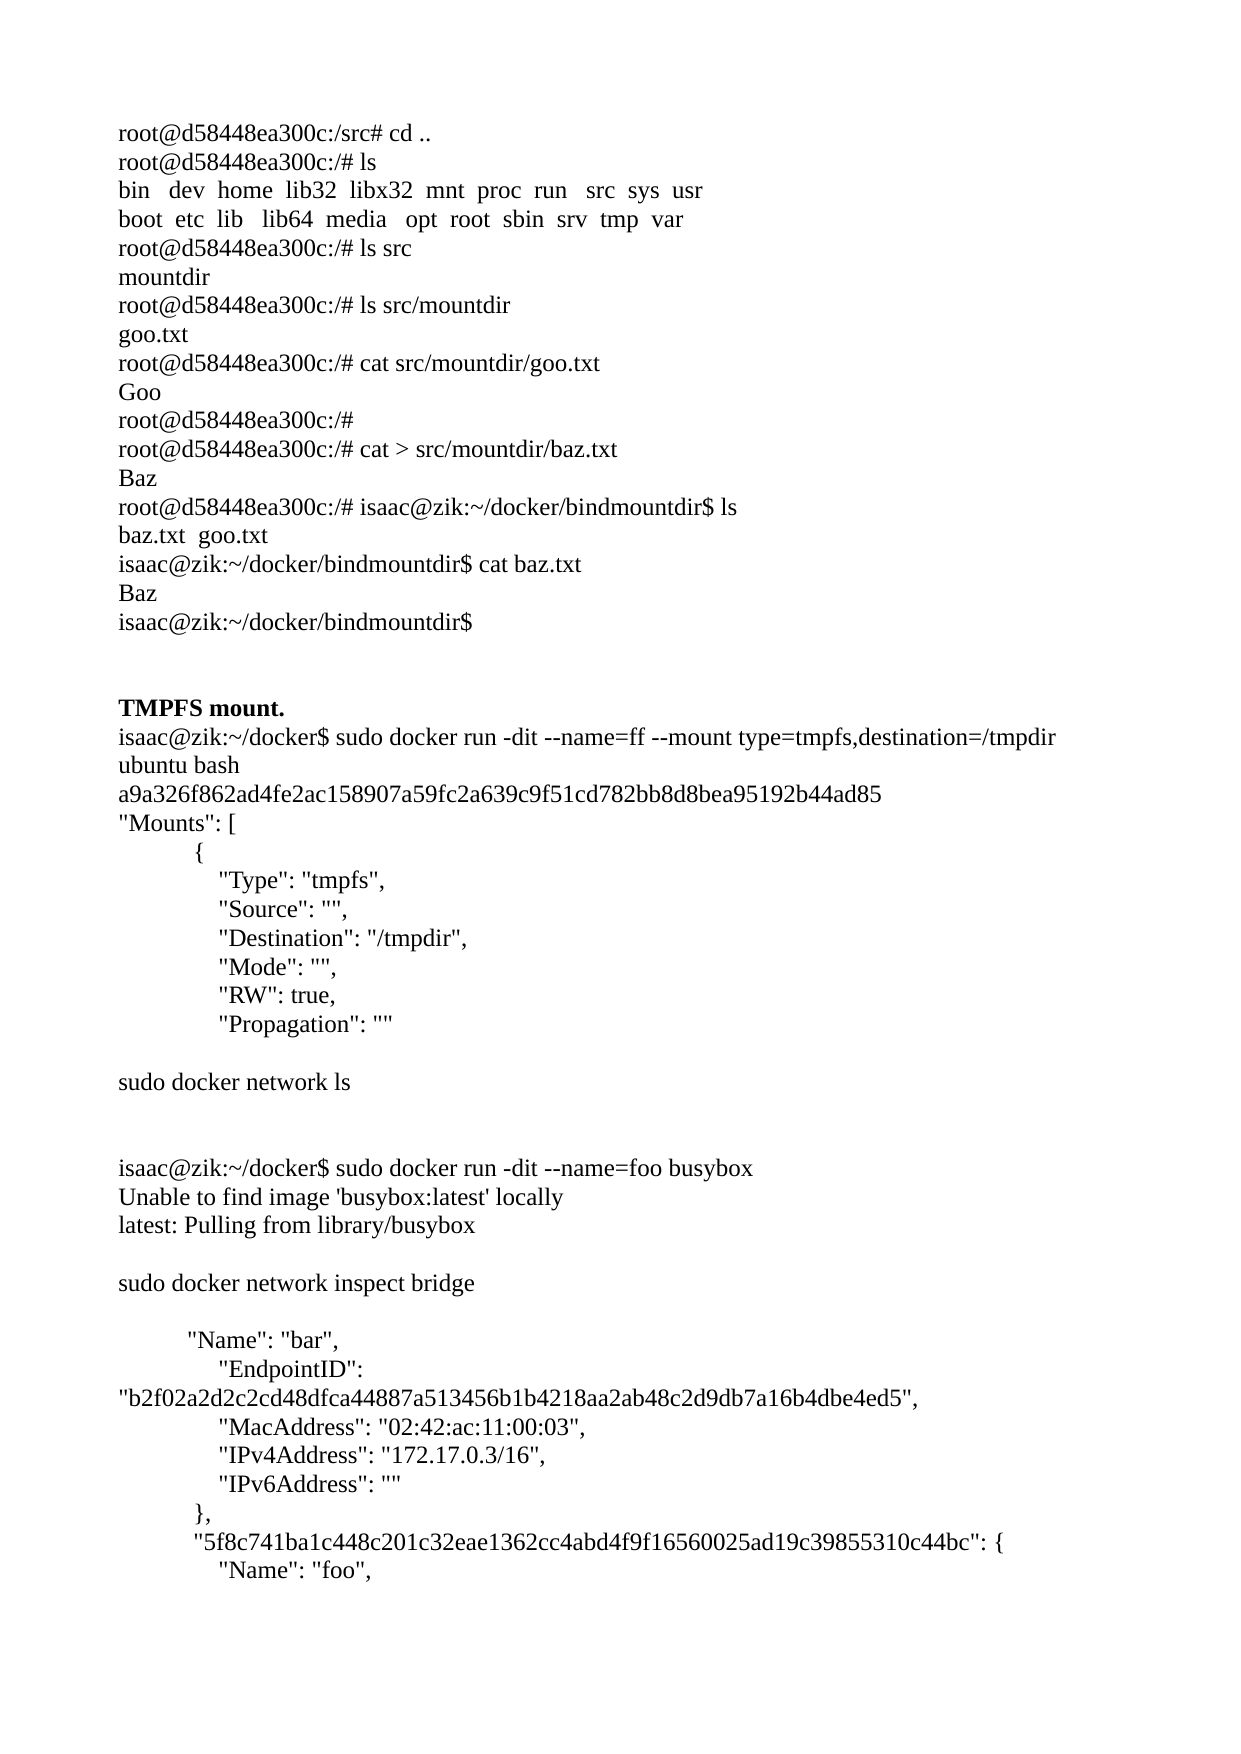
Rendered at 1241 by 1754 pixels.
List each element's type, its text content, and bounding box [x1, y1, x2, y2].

text root@d58448ea300c:/# ls src/mountdir [118, 291, 1122, 319]
text "Propagation": "" [118, 1009, 1122, 1038]
text "IPv6Address": "" [118, 1469, 1122, 1498]
text "Name": "bar", [118, 1326, 1122, 1354]
text root@d58448ea300c:/# ls [118, 147, 1122, 176]
text root@d58448ea300c:/# isaac@zik:~/docker/bindmountdir$ ls [118, 492, 1122, 521]
text root@d58448ea300c:/# cat > src/mountdir/baz.txt [118, 434, 1122, 463]
text root@d58448ea300c:/# ls src [118, 233, 1122, 262]
text sudo docker network ls [118, 1067, 1122, 1096]
text TMPFS mount. [118, 693, 1122, 722]
text Unable to find image 'busybox:latest' locally [118, 1182, 1122, 1211]
text "Destination": "/tmpdir", [118, 923, 1122, 952]
text isaac@zik:~/docker/bindmountdir$ [118, 607, 1122, 636]
text "Mode": "", [118, 952, 1122, 981]
text sudo docker network inspect bridge [118, 1268, 1122, 1297]
text mountdir [118, 262, 1122, 291]
text { [118, 837, 1122, 866]
text "Name": "foo", [118, 1556, 1122, 1584]
text latest: Pulling from library/busybox [118, 1211, 1122, 1239]
text "MacAddress": "02:42:ac:11:00:03", [118, 1412, 1122, 1441]
text boot etc lib lib64 media opt root sbin srv tmp var [118, 204, 1122, 233]
text "Source": "", [118, 894, 1122, 923]
text "RW": true, [118, 981, 1122, 1009]
text "IPv4Address": "172.17.0.3/16", [118, 1441, 1122, 1469]
text }, [118, 1498, 1122, 1527]
text bin dev home lib32 libx32 mnt proc run src sys usr [118, 176, 1122, 204]
text root@d58448ea300c:/src# cd .. [118, 118, 1122, 147]
text Baz [118, 463, 1122, 492]
text root@d58448ea300c:/# [118, 406, 1122, 434]
text isaac@zik:~/docker/bindmountdir$ cat baz.txt [118, 549, 1122, 578]
text Baz [118, 578, 1122, 607]
text "Mounts": [ [118, 808, 1122, 837]
text a9a326f862ad4fe2ac158907a59fc2a639c9f51cd782bb8d8bea95192b44ad85 [118, 779, 1122, 808]
text "EndpointID": "b2f02a2d2c2cd48dfca44887a513456b1b4218aa2ab48c2d9db7a16b4dbe4ed5", [118, 1354, 1122, 1412]
text isaac@zik:~/docker$ sudo docker run -dit --name=ff --mount type=tmpfs,destination=/tmpdir ubuntu bash [118, 722, 1122, 779]
text "5f8c741ba1c448c201c32eae1362cc4abd4f9f16560025ad19c39855310c44bc": { [118, 1527, 1122, 1556]
text root@d58448ea300c:/# cat src/mountdir/goo.txt [118, 348, 1122, 377]
text goo.txt [118, 319, 1122, 348]
text baz.txt goo.txt [118, 521, 1122, 549]
text Goo [118, 377, 1122, 406]
text isaac@zik:~/docker$ sudo docker run -dit --name=foo busybox [118, 1153, 1122, 1182]
text "Type": "tmpfs", [118, 866, 1122, 894]
